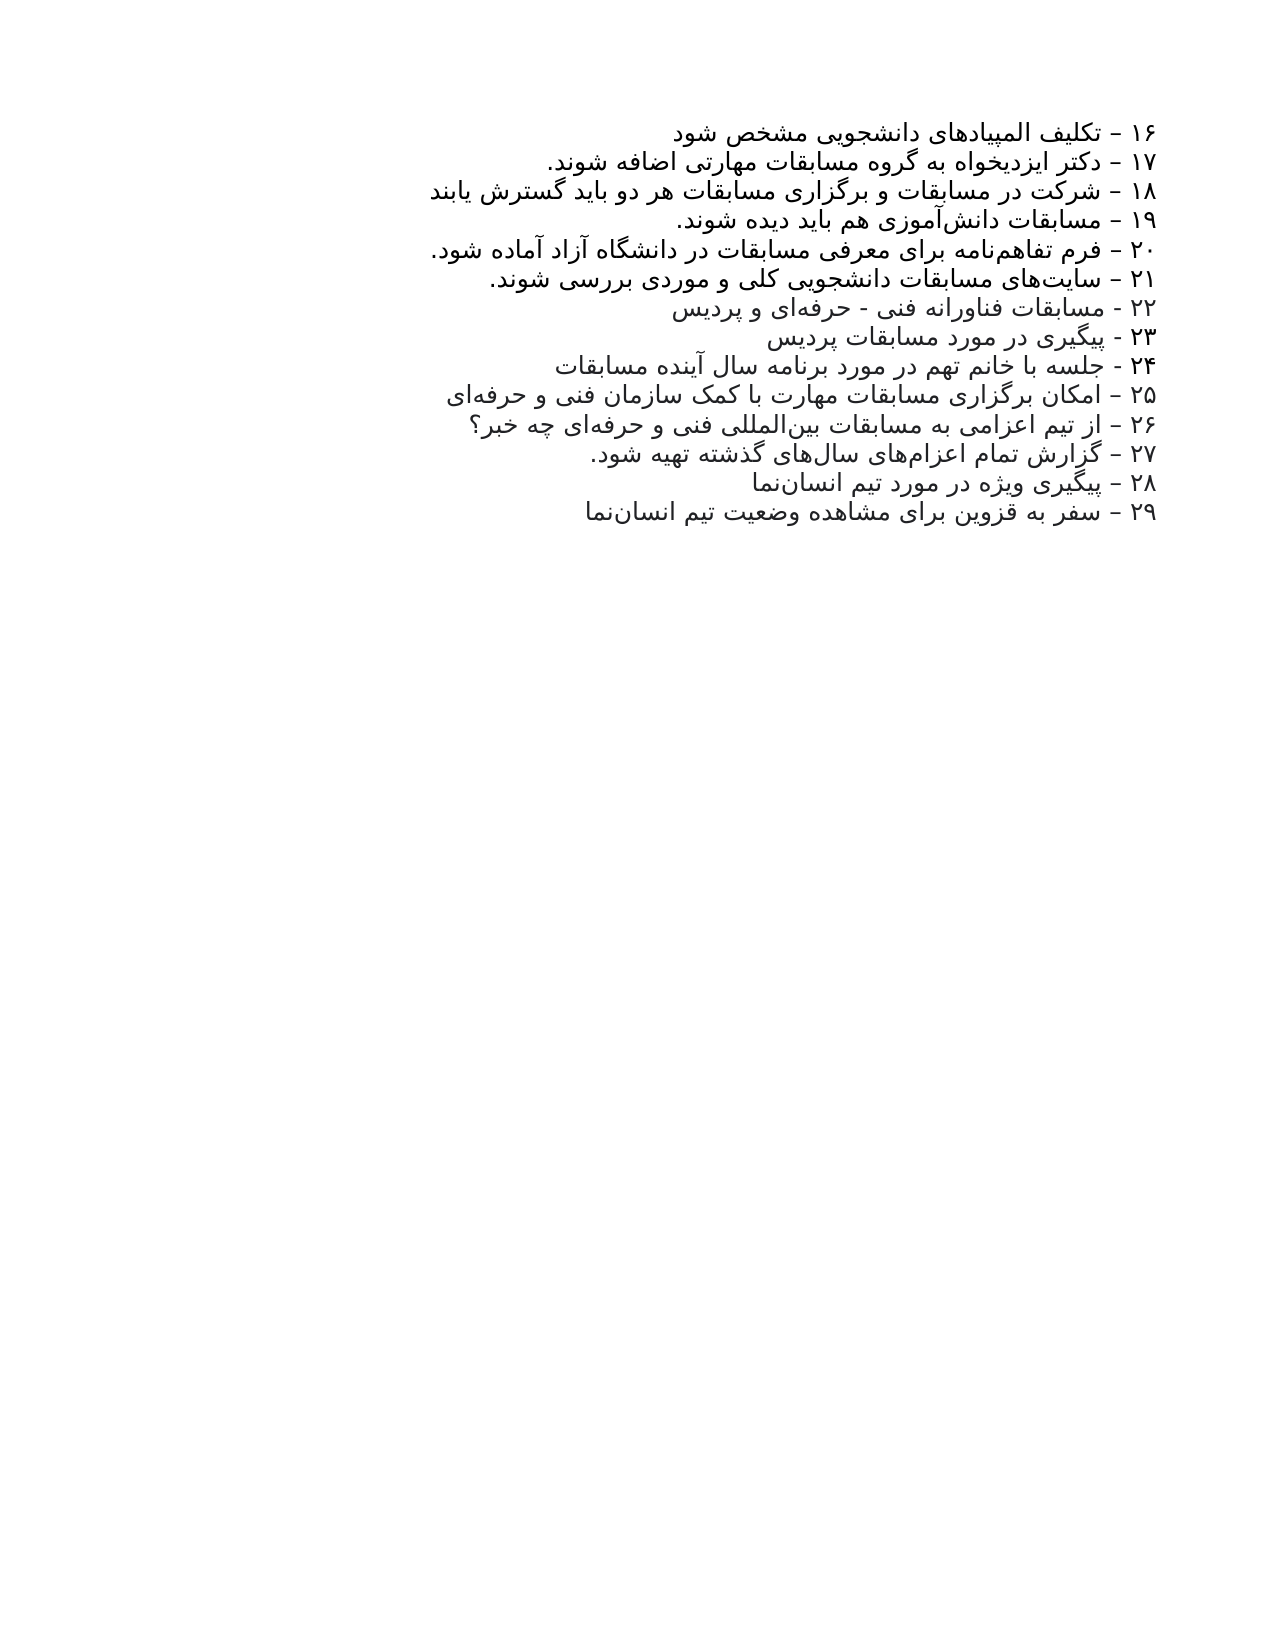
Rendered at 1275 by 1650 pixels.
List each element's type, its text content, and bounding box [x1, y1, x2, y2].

text ۲۸ – پیگیری ویژه در مورد تیم انسان‌نما [118, 468, 1157, 497]
text ۱۷ – دکتر ایزدیخواه به گروه مسابقات مهارتی اضافه شوند. [118, 147, 1157, 176]
text ۲۱ – سایت‌های مسابقات دانشجویی کلی و موردی بررسی شوند. [118, 264, 1157, 293]
text ۲۶ – از تیم اعزامی به مسابقات بین‌المللی فنی و حرفه‌ای چه خبر؟ [118, 410, 1157, 439]
text ۲۷ – گزارش تمام اعزام‌های سال‌های گذشته تهیه شود. [118, 439, 1157, 468]
text ۲۰ – فرم تفاهم‌نامه برای معرفی مسابقات در دانشگاه آزاد آماده شود. [118, 235, 1157, 264]
text ۲۹ – سفر به قزوین برای مشاهده وضعیت تیم انسان‌نما [118, 497, 1157, 526]
text ۱۸ – شرکت در مسابقات و برگزاری مسابقات هر دو باید گسترش یابند [118, 176, 1157, 206]
text ۱۶ – تکلیف المپیادهای دانشجویی مشخص شود [118, 118, 1157, 147]
text ۲۵ – امکان برگزاری مسابقات مهارت با کمک سازمان فنی و حرفه‌ای [118, 381, 1157, 410]
text ۲۲ - مسابقات فناورانه فنی - حرفه‌ای و پردیس ۲۳ - پیگیری در مورد مسابقات پردیس ۲۴ - جلسه با خانم تهم در مورد برنامه سال آینده مسابقات [118, 293, 1157, 381]
text ۱۹ – مسابقات دانش‌آموزی هم باید دیده شوند. [118, 206, 1157, 235]
